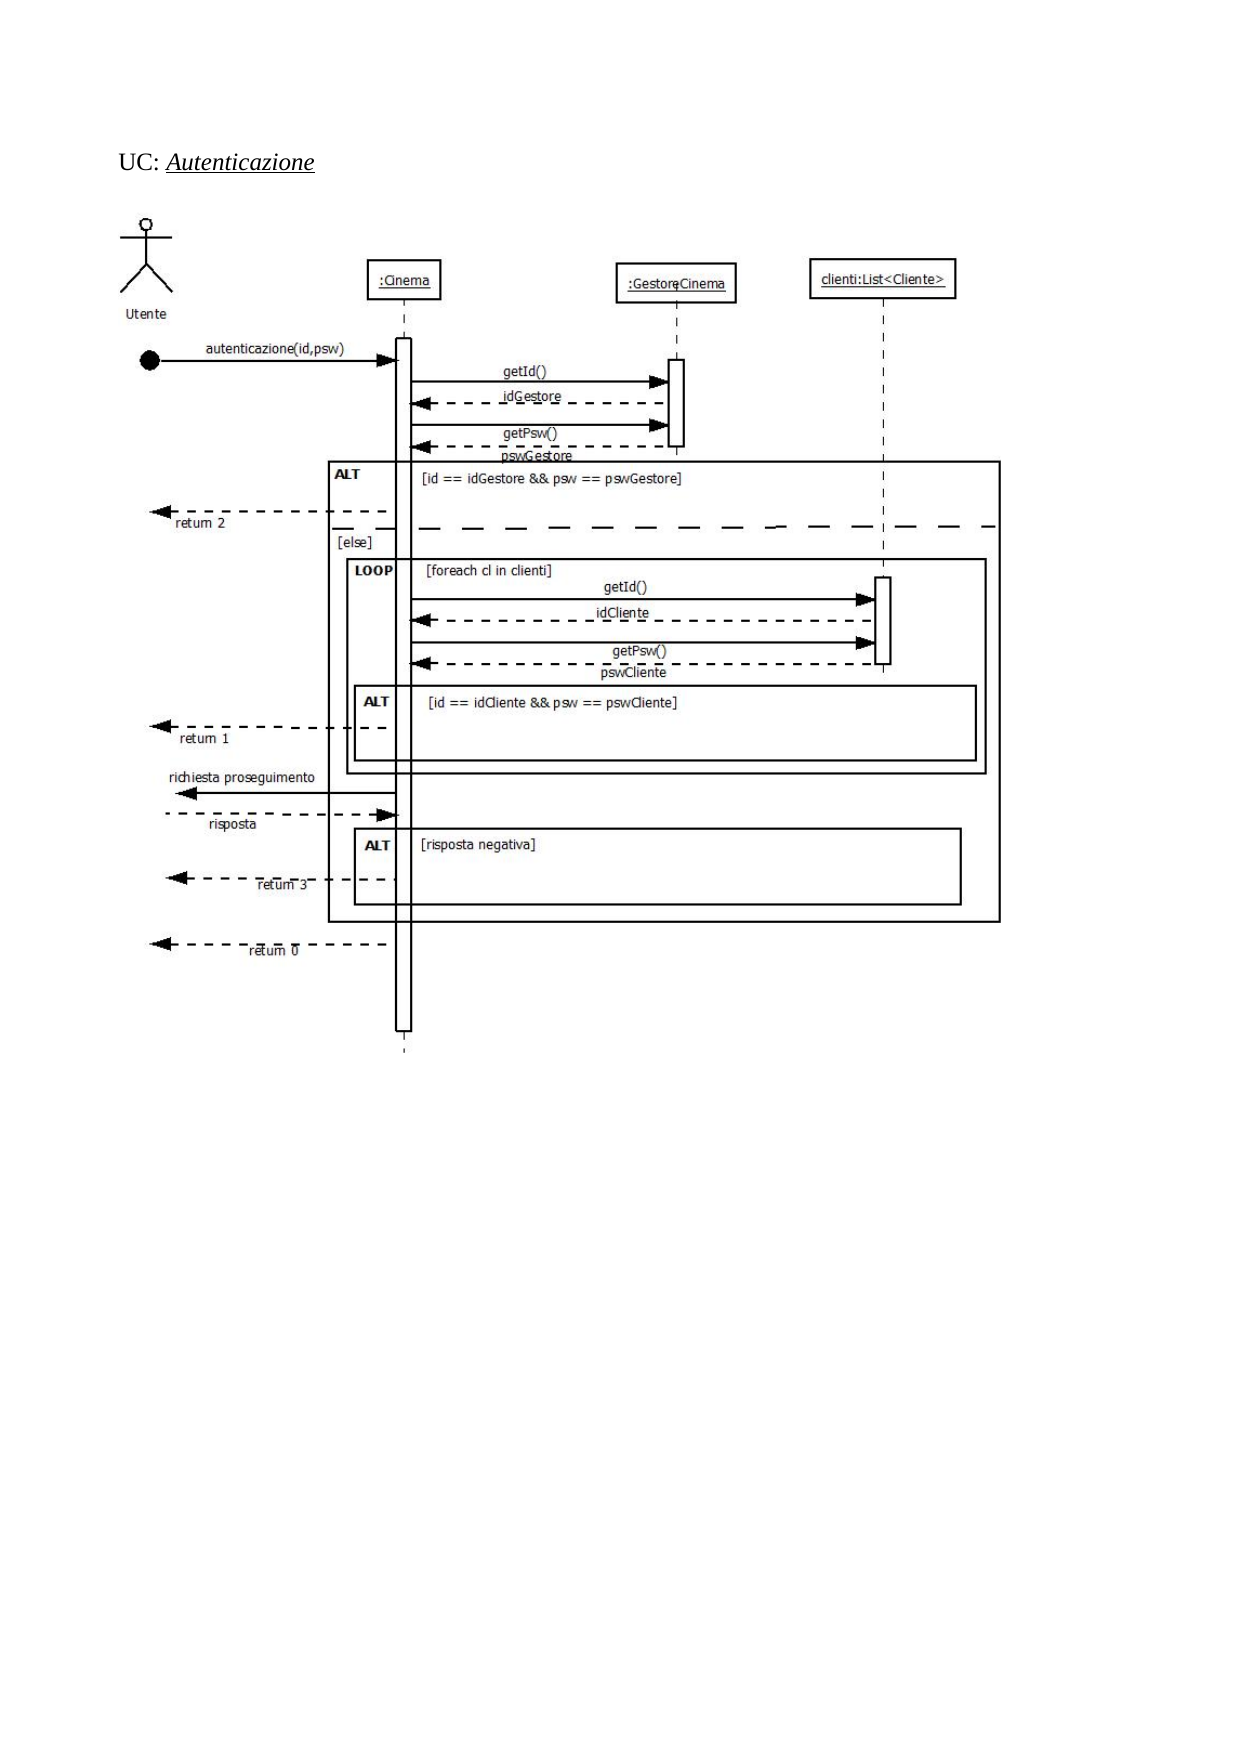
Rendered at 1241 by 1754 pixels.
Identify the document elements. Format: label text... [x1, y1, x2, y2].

text UC: Autenticazione [118, 147, 1122, 176]
